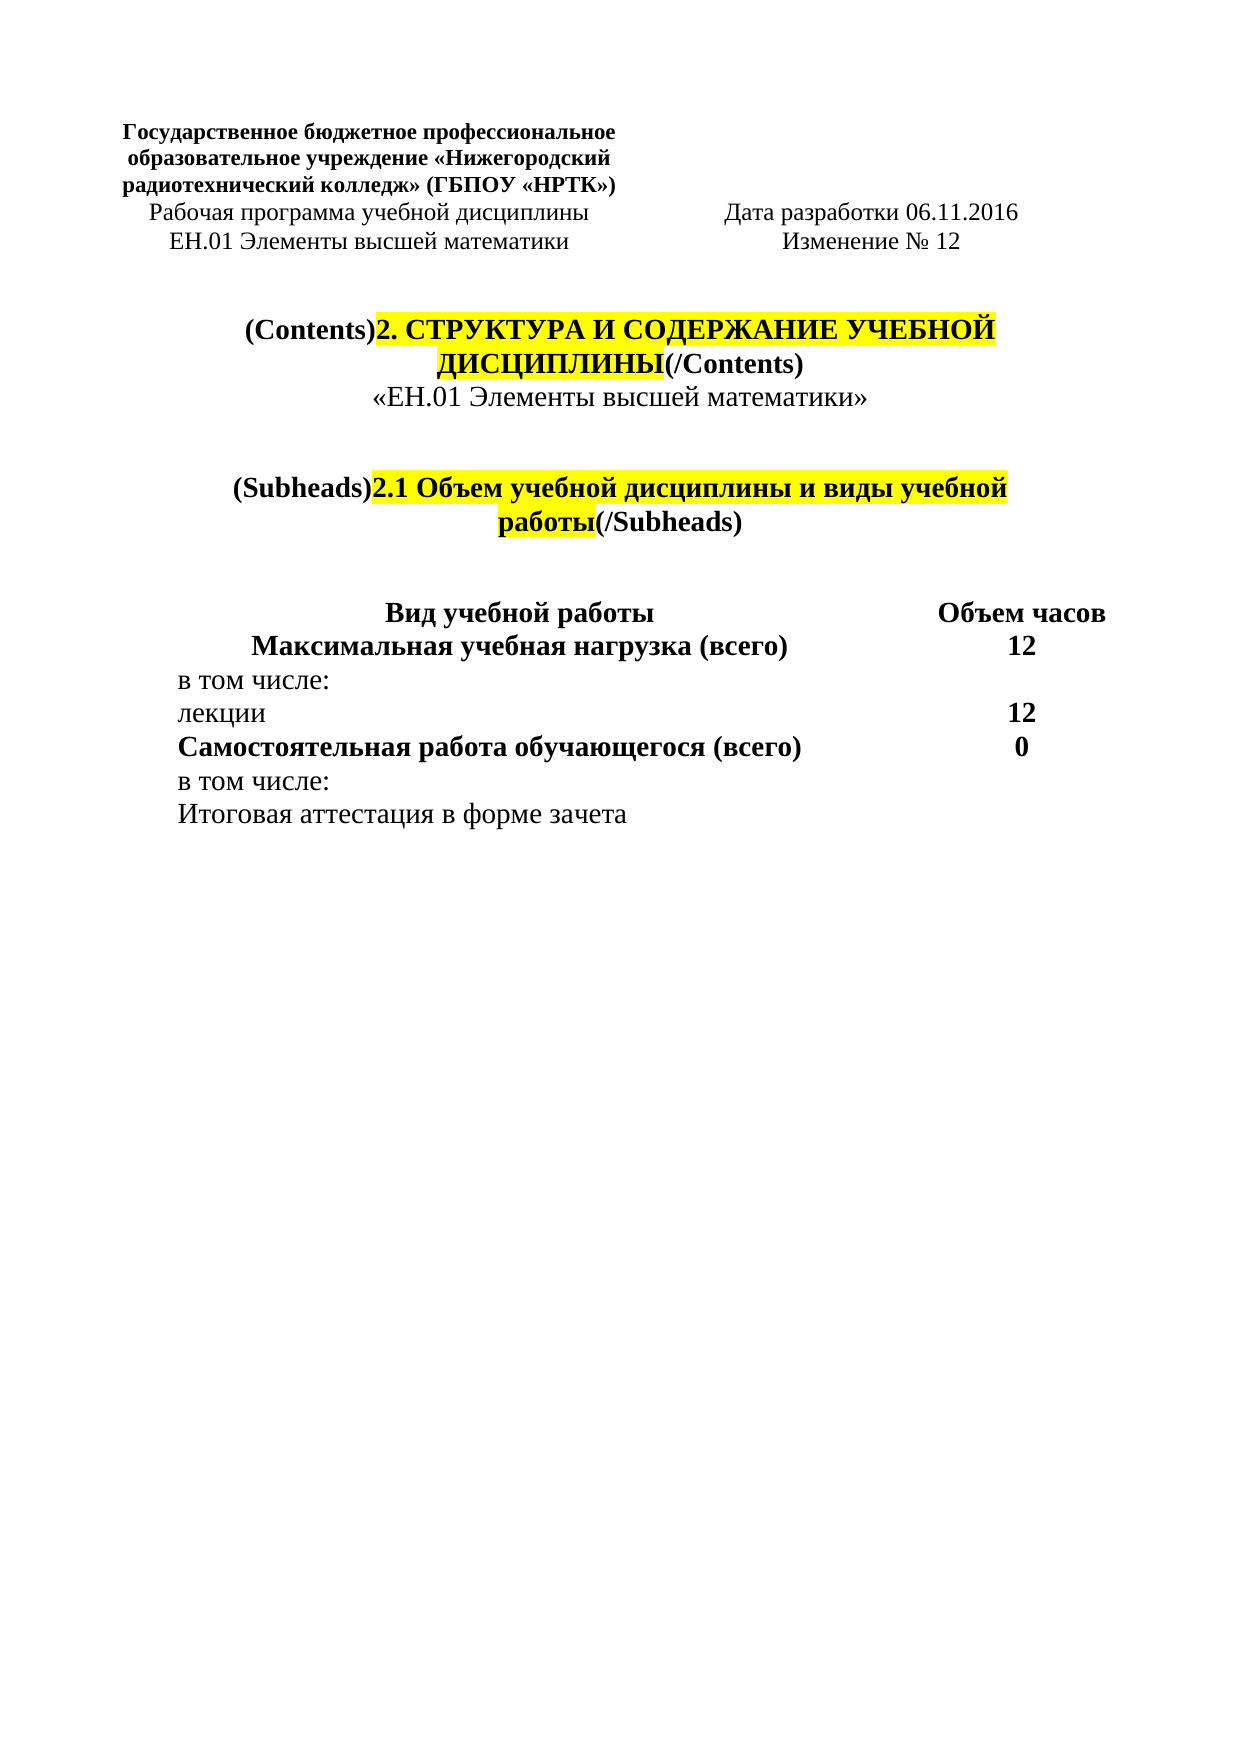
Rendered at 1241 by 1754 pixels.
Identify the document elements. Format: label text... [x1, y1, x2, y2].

table_cell лекции [118, 696, 921, 729]
table_cell [921, 763, 1122, 796]
text (Contents)2. СТРУКТУРА И СОДЕРЖАНИЕ УЧЕБНОЙ ДИСЦИПЛИНЫ(/Contents) [118, 312, 1122, 379]
table_cell 0 [921, 729, 1122, 763]
table_cell 12 [921, 629, 1122, 662]
text «ЕН.01 Элементы высшей математики» [118, 379, 1122, 413]
table_cell в том числе: [118, 763, 921, 796]
table_cell [921, 796, 1122, 830]
table_header Вид учебной работы [118, 595, 921, 628]
table_cell Итоговая аттестация в форме зачета [118, 796, 921, 830]
table_header Объем часов [921, 595, 1122, 628]
table_cell Самостоятельная работа обучающегося (всего) [118, 729, 921, 763]
table_cell Максимальная учебная нагрузка (всего) [118, 629, 921, 662]
table_cell 12 [921, 696, 1122, 729]
table_cell в том числе: [118, 662, 921, 696]
text (Subheads)2.1 Объем учебной дисциплины и виды учебной работы(/Subheads) [118, 470, 1122, 537]
table_cell [921, 662, 1122, 696]
